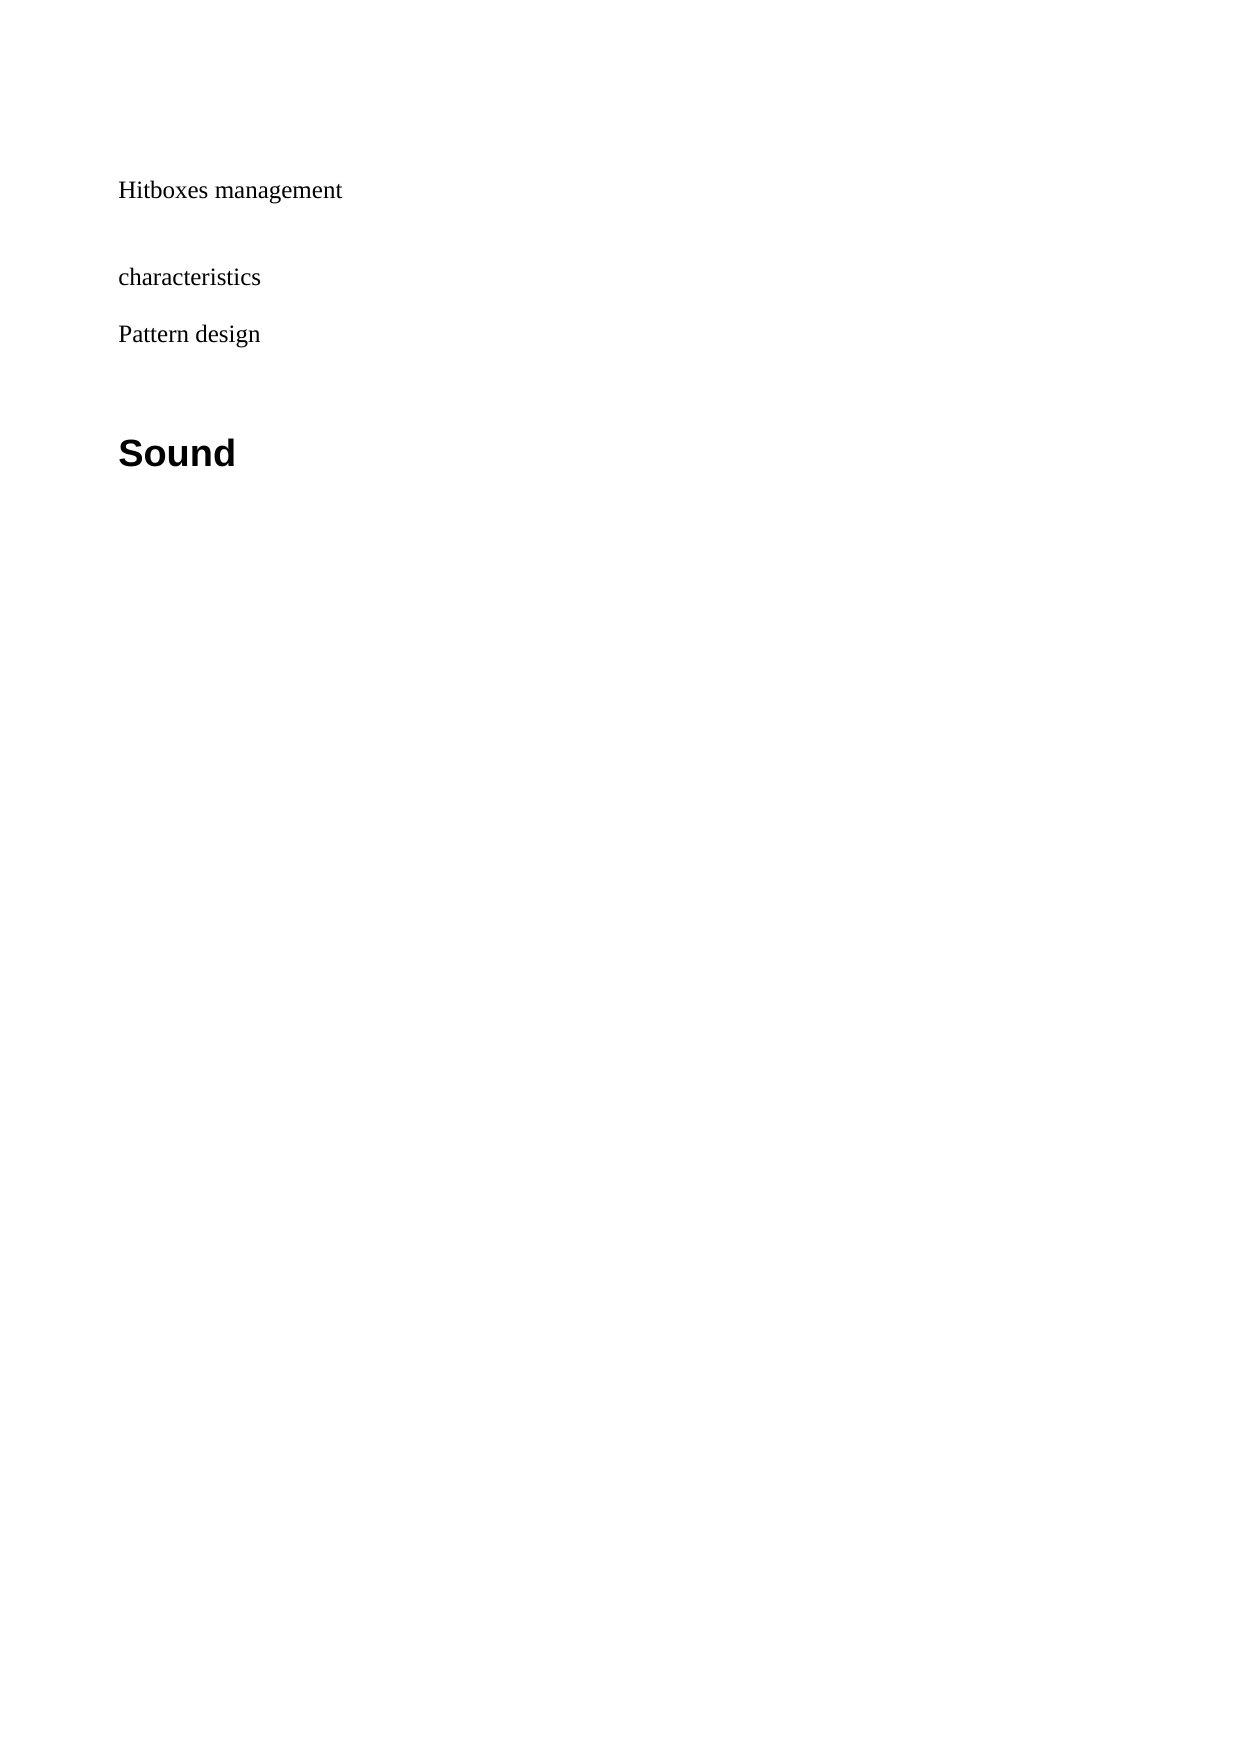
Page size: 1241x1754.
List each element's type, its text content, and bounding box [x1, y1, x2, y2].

text characteristics [118, 262, 1122, 291]
subtitle Sound [118, 431, 1122, 474]
text Hitboxes management [118, 176, 1122, 204]
text Pattern design [118, 319, 1122, 348]
